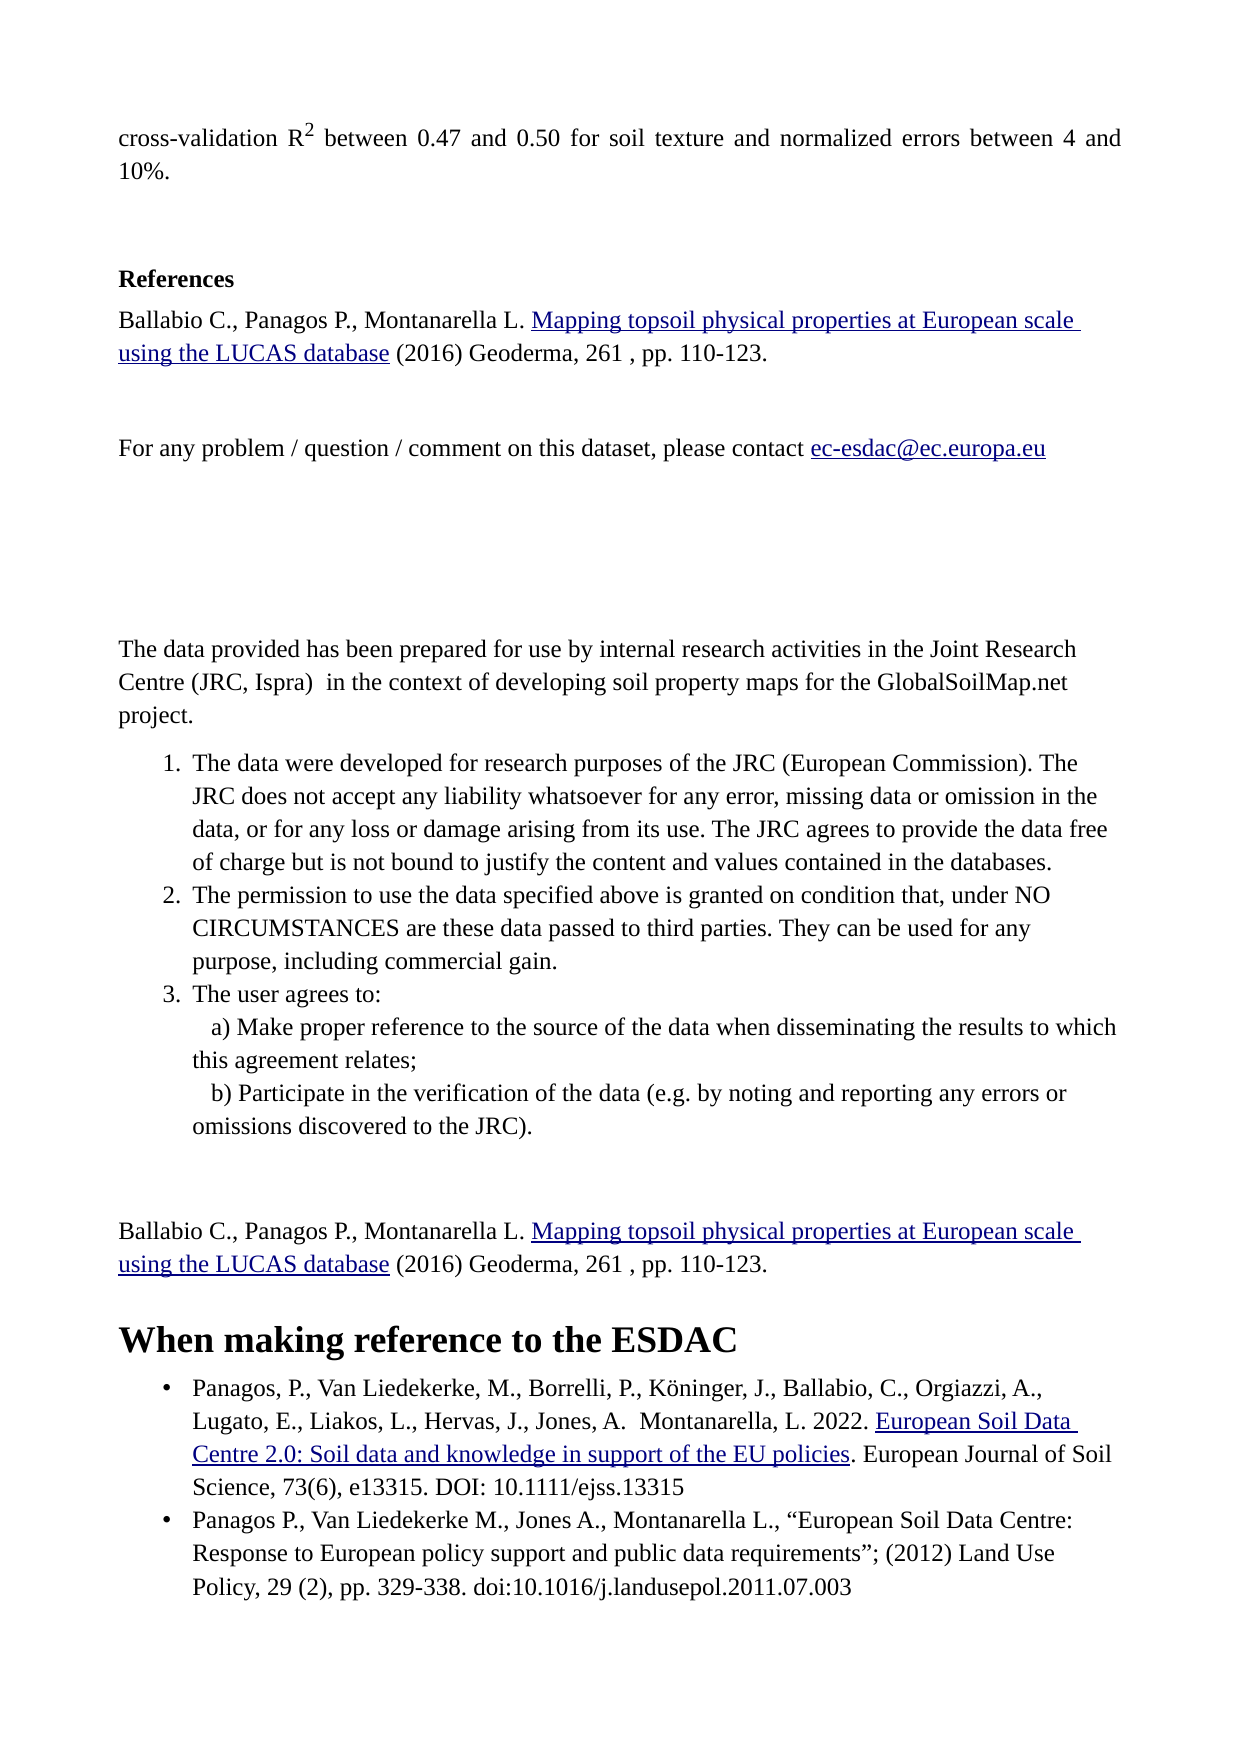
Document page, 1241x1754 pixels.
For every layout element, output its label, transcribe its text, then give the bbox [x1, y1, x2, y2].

list The user agrees to: a) Make proper reference to the source of the data when disseminating the results to which this agreement relates; b) Participate in the verification of the data (e.g. by noting and reporting any errors or omissions discovered to the JRC). [162, 979, 1122, 1140]
list The data were developed for research purposes of the JRC (European Commission). The JRC does not accept any liability whatsoever for any error, missing data or omission in the data, or for any loss or damage arising from its use. The JRC agrees to provide the data free of charge but is not bound to justify the content and values contained in the databases. [162, 748, 1122, 876]
list Panagos, P., Van Liedekerke, M., Borrelli, P., Köninger, J., Ballabio, C., Orgiazzi, A., Lugato, E., Liakos, L., Hervas, J., Jones, A. Montanarella, L. 2022. European Soil Data Centre 2.0: Soil data and knowledge in support of the EU policies. European Journal of Soil Science, 73(6), e13315. DOI: 10.1111/ejss.13315 [162, 1373, 1122, 1501]
text Ballabio C., Panagos P., Montanarella L. Mapping topsoil physical properties at European scale using the LUCAS database (2016) Geoderma, 261 , pp. 110-123. [118, 305, 1122, 367]
text For any problem / question / comment on this dataset, please contact ec-esdac@ec.europa.eu [118, 433, 1122, 462]
text Ballabio C., Panagos P., Montanarella L. Mapping topsoil physical properties at European scale using the LUCAS database (2016) Geoderma, 261 , pp. 110-123. [118, 1216, 1122, 1278]
list The permission to use the data specified above is granted on condition that, under NO CIRCUMSTANCES are these data passed to third parties. They can be used for any purpose, including commercial gain. [162, 880, 1122, 975]
list Panagos P., Van Liedekerke M., Jones A., Montanarella L., “European Soil Data Centre: Response to European policy support and public data requirements”; (2012) Land Use Policy, 29 (2), pp. 329-338. doi:10.1016/j.landusepol.2011.07.003 [162, 1506, 1122, 1600]
subtitle When making reference to the ESDAC [118, 1318, 1122, 1361]
text The data provided has been prepared for use by internal research activities in the Joint Research Centre (JRC, Ispra) in the context of developing soil property maps for the GlobalSoilMap.net project. [118, 634, 1122, 729]
subtitle References [118, 264, 1122, 292]
text cross-validation R2 between 0.47 and 0.50 for soil texture and normalized errors between 4 and 10%. [118, 118, 1122, 185]
